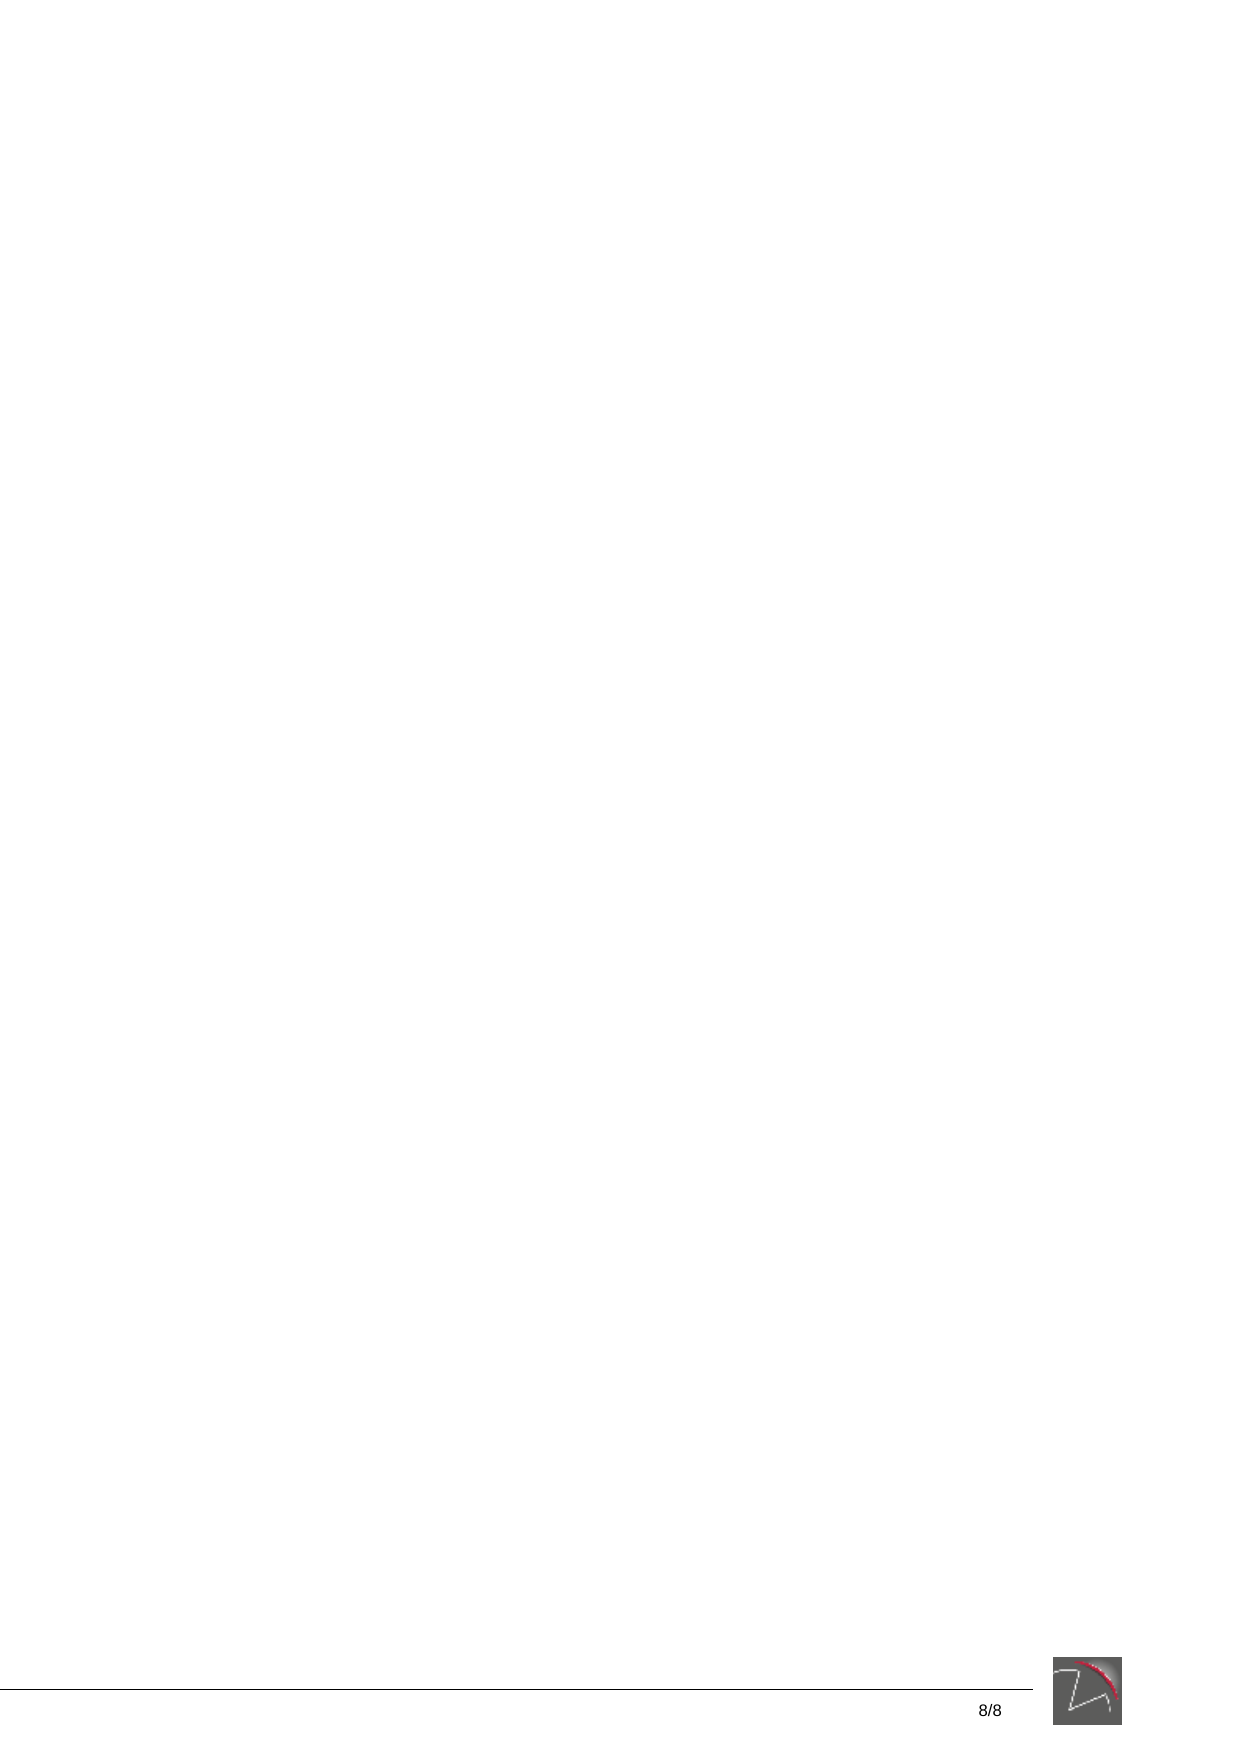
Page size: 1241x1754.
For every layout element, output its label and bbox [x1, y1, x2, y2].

picture [1053, 1657, 1122, 1725]
